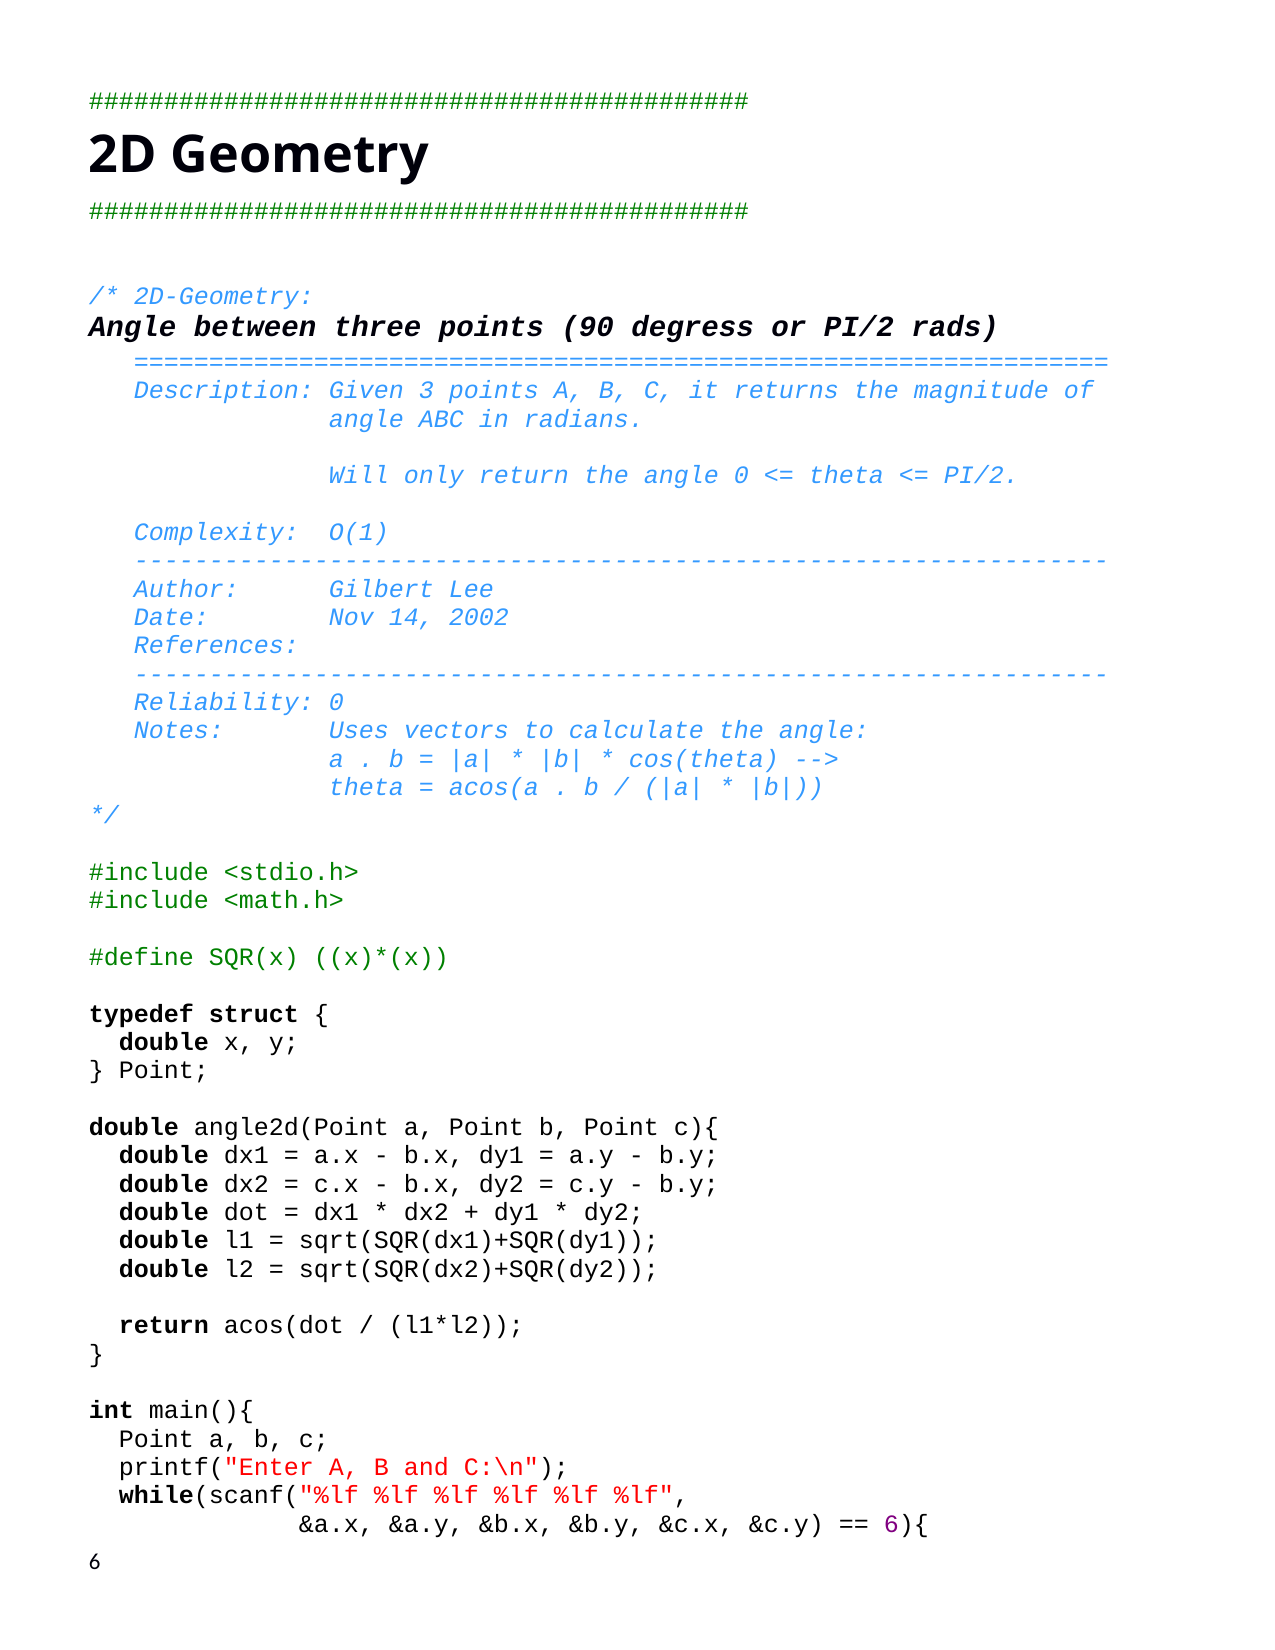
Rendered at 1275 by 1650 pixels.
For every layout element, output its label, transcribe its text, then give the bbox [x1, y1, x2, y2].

text References: [89, 633, 1186, 661]
text Date: Nov 14, 2002 [89, 605, 1186, 633]
text double l1 = sqrt(SQR(dx1)+SQR(dy1)); [89, 1228, 1186, 1256]
text Author: Gilbert Lee [89, 576, 1186, 605]
subtitle Angle between three points (90 degress or PI/2 rads) [89, 312, 1186, 345]
text a . b = |a| * |b| * cos(theta) --> [89, 746, 1186, 775]
text ================================================================= [89, 350, 1186, 378]
text double dx2 = c.x - b.x, dy2 = c.y - b.y; [89, 1171, 1186, 1200]
text double x, y; [89, 1030, 1186, 1058]
text return acos(dot / (l1*l2)); [89, 1313, 1186, 1341]
text Reliability: 0 [89, 690, 1186, 718]
text Description: Given 3 points A, B, C, it returns the magnitude of [89, 378, 1186, 406]
text Notes: Uses vectors to calculate the angle: [89, 718, 1186, 746]
text theta = acos(a . b / (|a| * |b|)) [89, 775, 1186, 803]
text angle ABC in radians. [89, 406, 1186, 435]
text #include <stdio.h> [89, 860, 1186, 888]
text #include <math.h> [89, 888, 1186, 916]
text int main(){ [89, 1398, 1186, 1426]
text ----------------------------------------------------------------- [89, 548, 1186, 576]
text ############################################ [89, 89, 1186, 117]
text } [89, 1341, 1186, 1370]
text printf("Enter A, B and C:\n"); [89, 1455, 1186, 1483]
text #define SQR(x) ((x)*(x)) [89, 945, 1186, 973]
text typedef struct { [89, 1001, 1186, 1030]
text Point a, b, c; [89, 1426, 1186, 1455]
subtitle 2D Geometry [89, 117, 1186, 188]
text while(scanf("%lf %lf %lf %lf %lf %lf", [89, 1483, 1186, 1511]
text Complexity: O(1) [89, 520, 1186, 548]
text double dot = dx1 * dx2 + dy1 * dy2; [89, 1200, 1186, 1228]
text /* 2D-Geometry: [89, 283, 1186, 312]
text } Point; [89, 1058, 1186, 1086]
text ############################################ [89, 198, 1186, 227]
text &a.x, &a.y, &b.x, &b.y, &c.x, &c.y) == 6){ [89, 1511, 1186, 1540]
text ----------------------------------------------------------------- [89, 661, 1186, 690]
text double angle2d(Point a, Point b, Point c){ [89, 1115, 1186, 1143]
text Will only return the angle 0 <= theta <= PI/2. [89, 463, 1186, 491]
text double dx1 = a.x - b.x, dy1 = a.y - b.y; [89, 1143, 1186, 1171]
text */ [89, 803, 1186, 831]
text double l2 = sqrt(SQR(dx2)+SQR(dy2)); [89, 1256, 1186, 1285]
